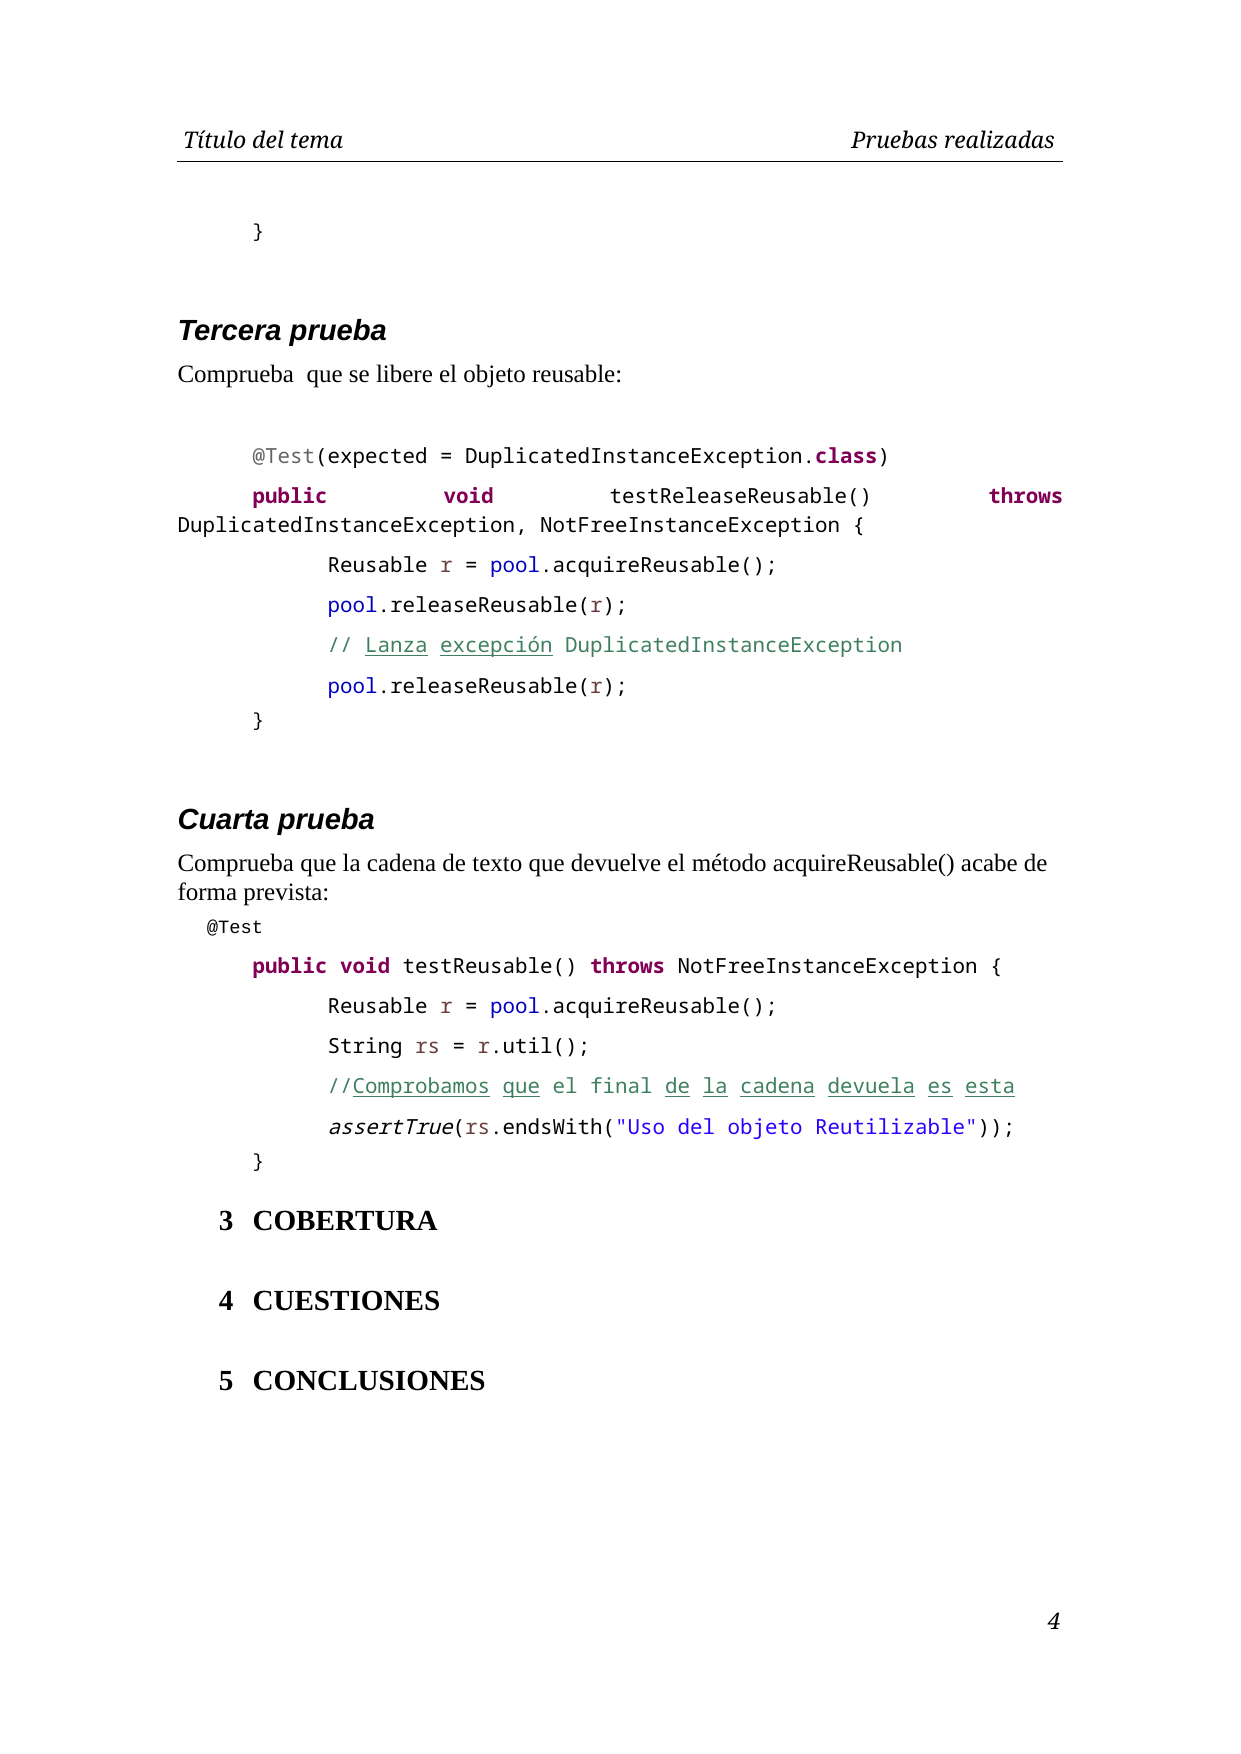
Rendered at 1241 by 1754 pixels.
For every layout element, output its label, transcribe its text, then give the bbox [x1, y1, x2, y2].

text String rs = r.util(); [177, 1031, 1063, 1060]
text // Lanza excepción DuplicatedInstanceException [177, 631, 1063, 659]
subtitle Conclusiones [218, 1363, 1063, 1396]
text pool.releaseReusable(r); [177, 671, 1063, 699]
text } [177, 222, 1063, 243]
text public void testReusable() throws NotFreeInstanceException { [177, 951, 1063, 979]
text } [177, 1152, 1063, 1173]
text pool.releaseReusable(r); [177, 590, 1063, 619]
text Reusable r = pool.acquireReusable(); [177, 991, 1063, 1020]
text @Test(expected = DuplicatedInstanceException.class) [177, 441, 1063, 470]
text @Test [177, 918, 1063, 939]
text assertTrue(rs.endsWith("Uso del objeto Reutilizable")); [177, 1112, 1063, 1140]
text public void testReleaseReusable() throws DuplicatedInstanceException, NotFreeInstanceException { [177, 481, 1063, 538]
subtitle Tercera prueba [177, 313, 1063, 346]
subtitle Cuarta prueba [177, 802, 1063, 836]
subtitle Cobertura [218, 1203, 1063, 1236]
text Comprueba que la cadena de texto que devuelve el método acquireReusable() acabe de forma prevista: [177, 848, 1063, 906]
text Comprueba que se libere el objeto reusable: [177, 359, 1063, 387]
subtitle Cuestiones [218, 1283, 1063, 1316]
text } [177, 711, 1063, 732]
text //Comprobamos que el final de la cadena devuela es esta [177, 1072, 1063, 1100]
text Reusable r = pool.acquireReusable(); [177, 550, 1063, 578]
